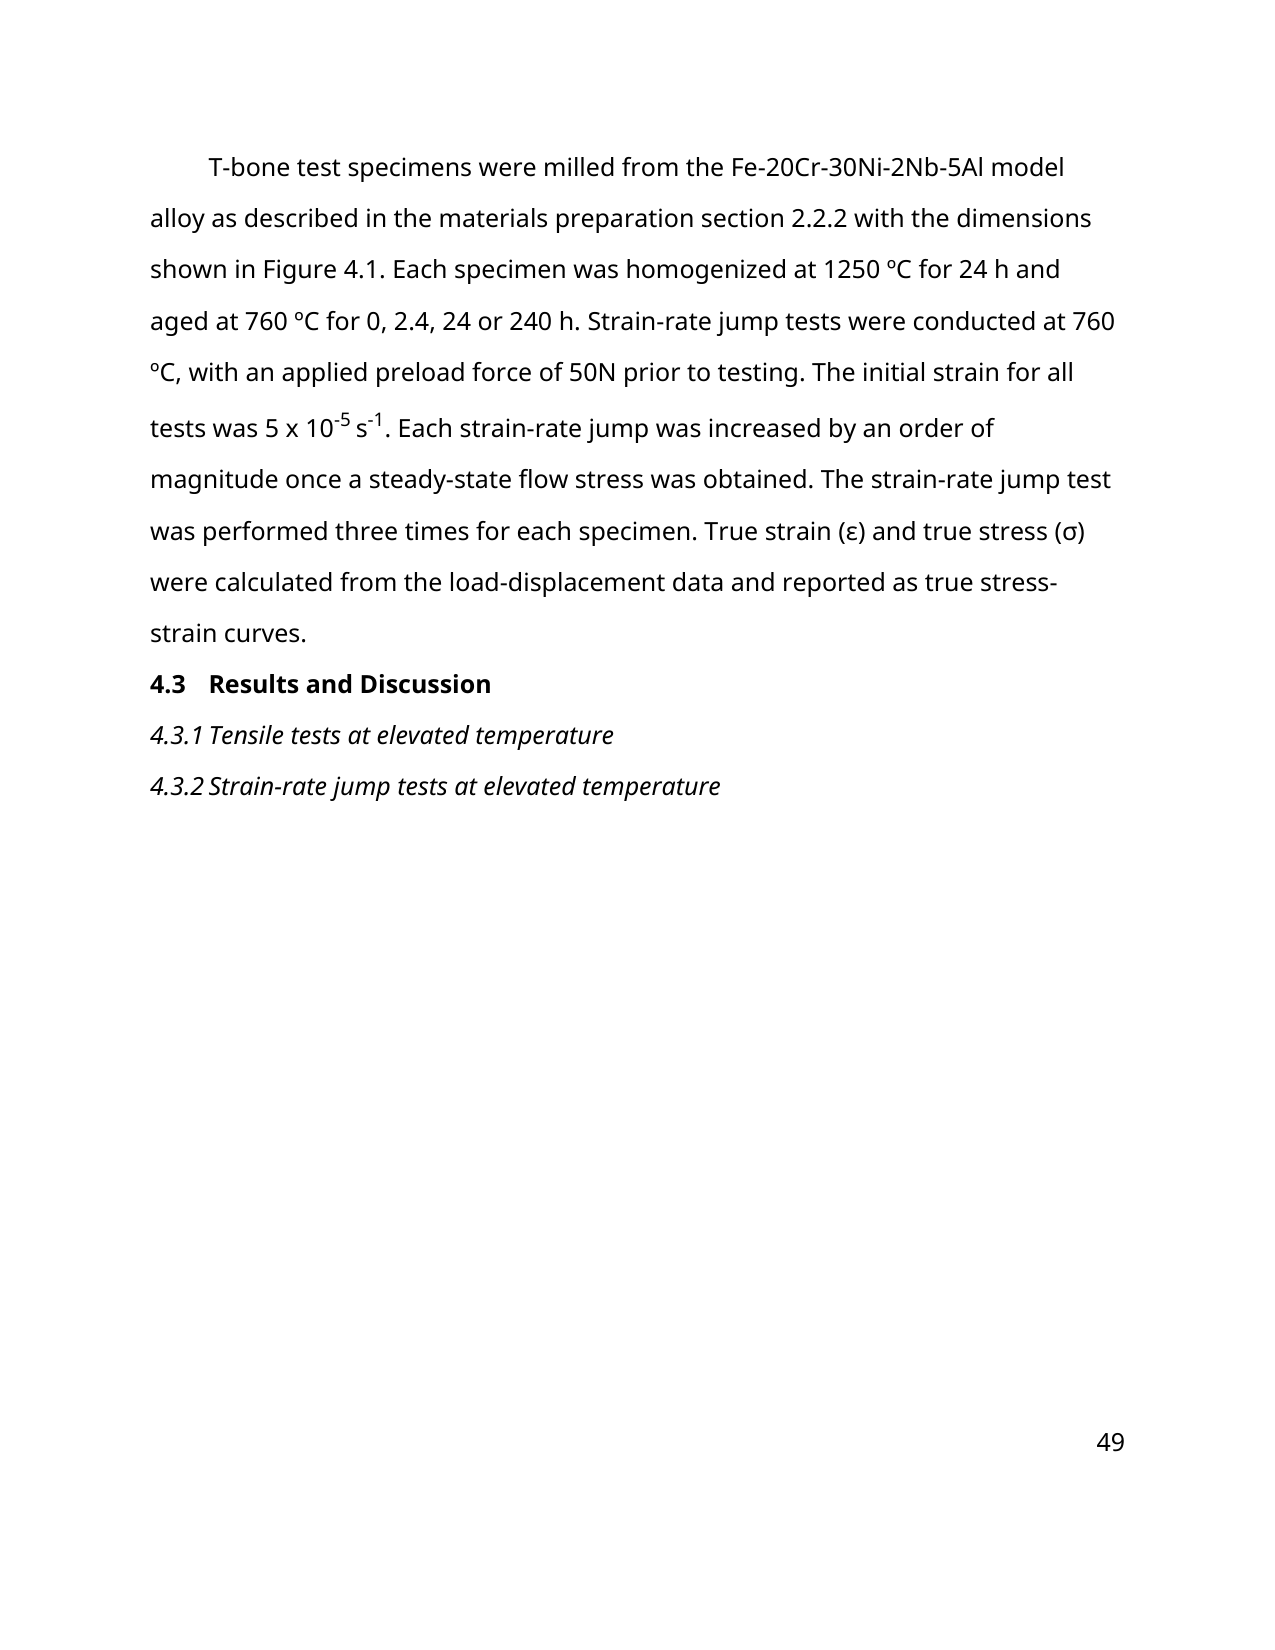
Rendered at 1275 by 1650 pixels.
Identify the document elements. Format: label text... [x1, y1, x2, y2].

text 4.3.2 Strain-rate jump tests at elevated temperature [150, 768, 1125, 802]
text T-bone test specimens were milled from the Fe-20Cr-30Ni-2Nb-5Al model alloy as described in the materials preparation section 2.2.2 with the dimensions shown in Figure 4.1. Each specimen was homogenized at 1250 ºC for 24 h and aged at 760 ºC for 0, 2.4, 24 or 240 h. Strain-rate jump tests were conducted at 760 ºC, with an applied preload force of 50N prior to testing. The initial strain for all tests was 5 x 10-5 s-1. Each strain-rate jump was increased by an order of magnitude once a steady-state flow stress was obtained. The strain-rate jump test was performed three times for each specimen. True strain (ɛ) and true stress (σ) were calculated from the load-displacement data and reported as true stress-strain curves. [150, 150, 1125, 649]
text 4.3.1 Tensile tests at elevated temperature [150, 717, 1125, 751]
text 4.3 Results and Discussion [150, 666, 1125, 700]
